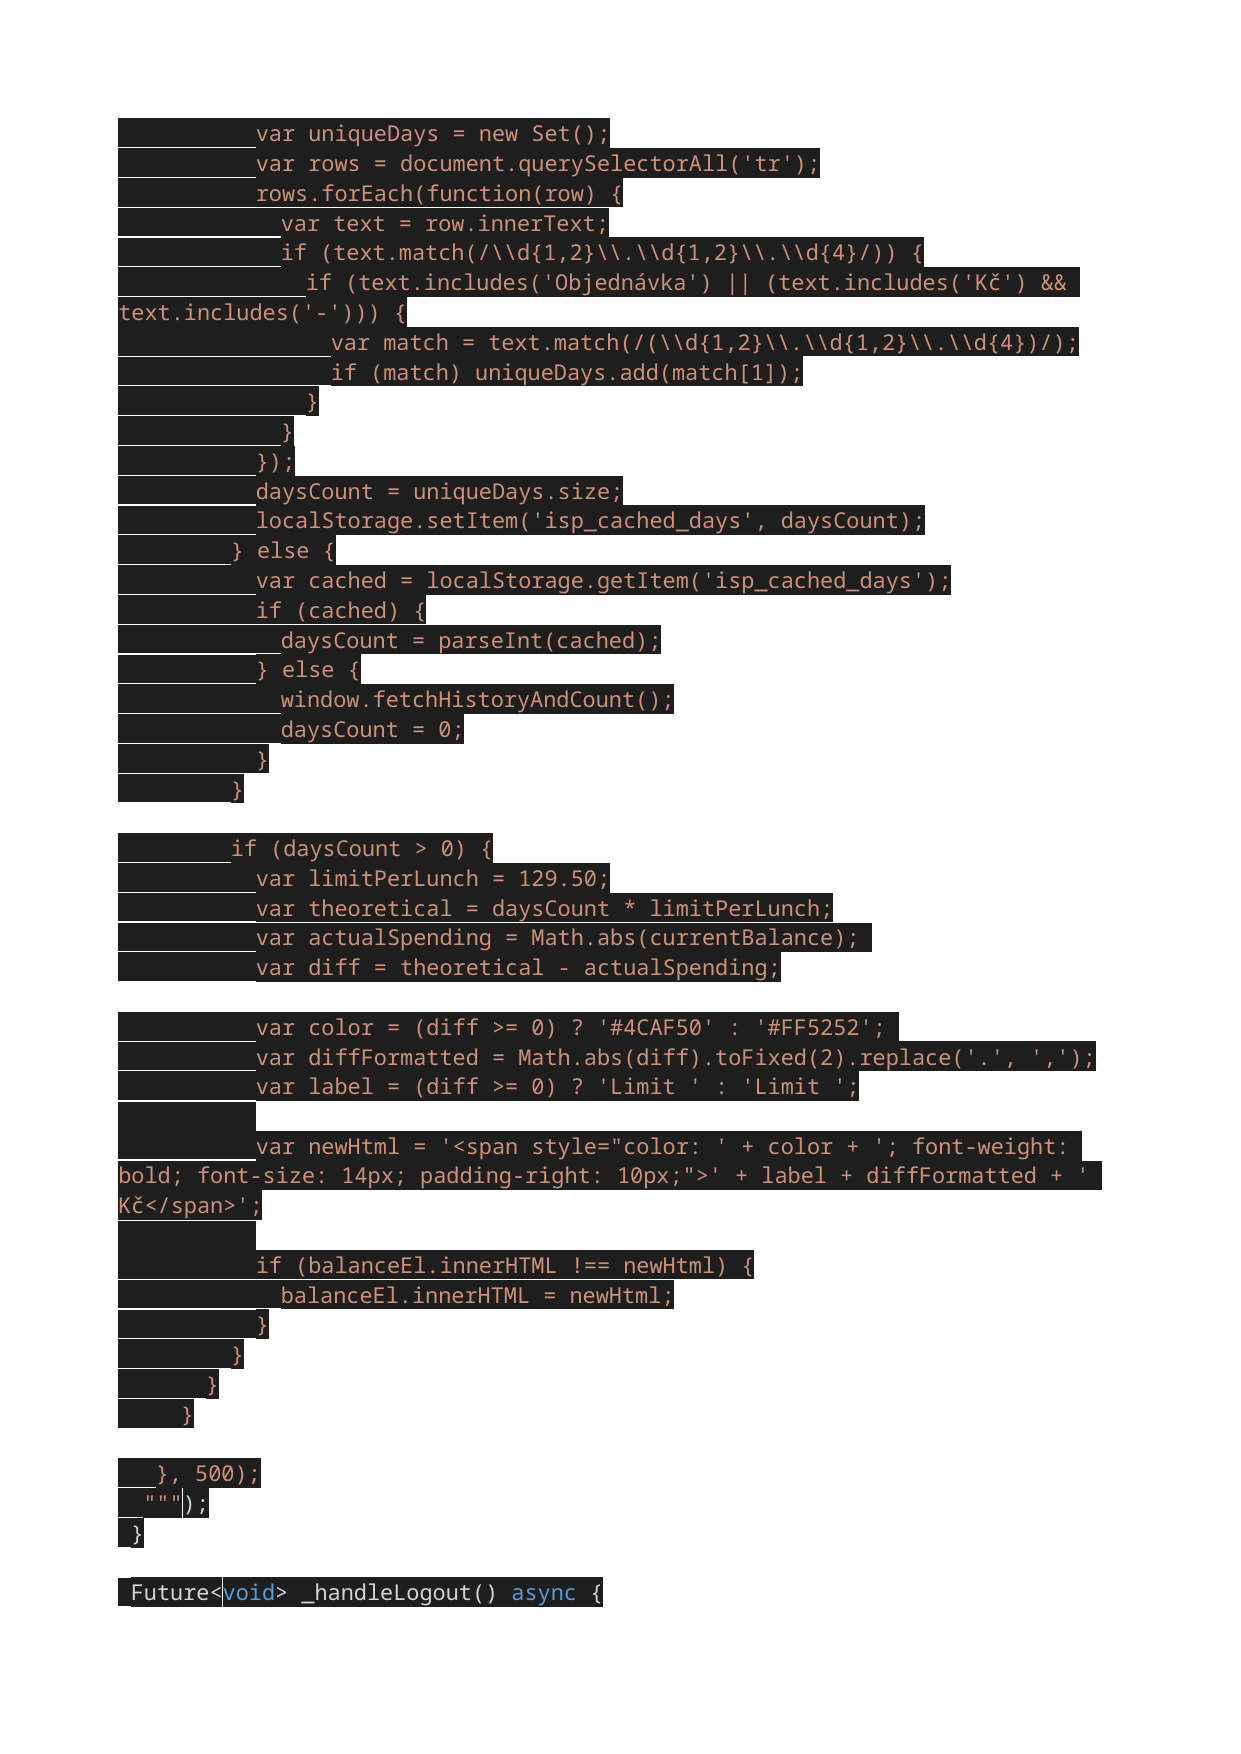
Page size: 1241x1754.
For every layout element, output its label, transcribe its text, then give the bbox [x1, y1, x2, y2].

text } else { [118, 535, 1122, 565]
text } [118, 1399, 1122, 1428]
text var diff = theoretical - actualSpending; [118, 952, 1122, 982]
text } [118, 744, 1122, 773]
text localStorage.setItem('isp_cached_days', daysCount); [118, 505, 1122, 535]
text var theoretical = daysCount * limitPerLunch; [118, 893, 1122, 922]
text window.fetchHistoryAndCount(); [118, 684, 1122, 714]
text var uniqueDays = new Set(); [118, 118, 1122, 148]
text if (cached) { [118, 595, 1122, 624]
text var label = (diff >= 0) ? 'Limit ' : 'Limit '; [118, 1071, 1122, 1101]
text } [118, 1309, 1122, 1339]
text var newHtml = '<span style="color: ' + color + '; font-weight: bold; font-size: 14px; padding-right: 10px;">' + label + diffFormatted + ' Kč</span>'; [118, 1131, 1122, 1220]
text } [118, 773, 1122, 803]
text } [118, 1369, 1122, 1399]
text daysCount = uniqueDays.size; [118, 476, 1122, 505]
text } [118, 416, 1122, 446]
text }); [118, 446, 1122, 476]
text var color = (diff >= 0) ? '#4CAF50' : '#FF5252'; [118, 1012, 1122, 1041]
text } [118, 386, 1122, 416]
text } [118, 1518, 1122, 1548]
text var text = row.innerText; [118, 207, 1122, 237]
text var match = text.match(/(\\d{1,2}\\.\\d{1,2}\\.\\d{4})/); [118, 327, 1122, 356]
text var actualSpending = Math.abs(currentBalance); [118, 922, 1122, 952]
text var rows = document.querySelectorAll('tr'); [118, 148, 1122, 178]
text if (match) uniqueDays.add(match[1]); [118, 356, 1122, 386]
text } else { [118, 654, 1122, 684]
text var diffFormatted = Math.abs(diff).toFixed(2).replace('.', ','); [118, 1041, 1122, 1071]
text if (daysCount > 0) { [118, 833, 1122, 863]
text rows.forEach(function(row) { [118, 178, 1122, 207]
text var limitPerLunch = 129.50; [118, 863, 1122, 893]
text balanceEl.innerHTML = newHtml; [118, 1279, 1122, 1309]
text daysCount = parseInt(cached); [118, 624, 1122, 654]
text if (text.match(/\\d{1,2}\\.\\d{1,2}\\.\\d{4}/)) { [118, 237, 1122, 267]
text """); [118, 1488, 1122, 1518]
text }, 500); [118, 1458, 1122, 1488]
text if (balanceEl.innerHTML !== newHtml) { [118, 1250, 1122, 1279]
text if (text.includes('Objednávka') || (text.includes('Kč') && text.includes('-'))) { [118, 267, 1122, 327]
text Future<void> _handleLogout() async { [118, 1577, 1122, 1607]
text var cached = localStorage.getItem('isp_cached_days'); [118, 565, 1122, 595]
text daysCount = 0; [118, 714, 1122, 744]
text } [118, 1339, 1122, 1369]
